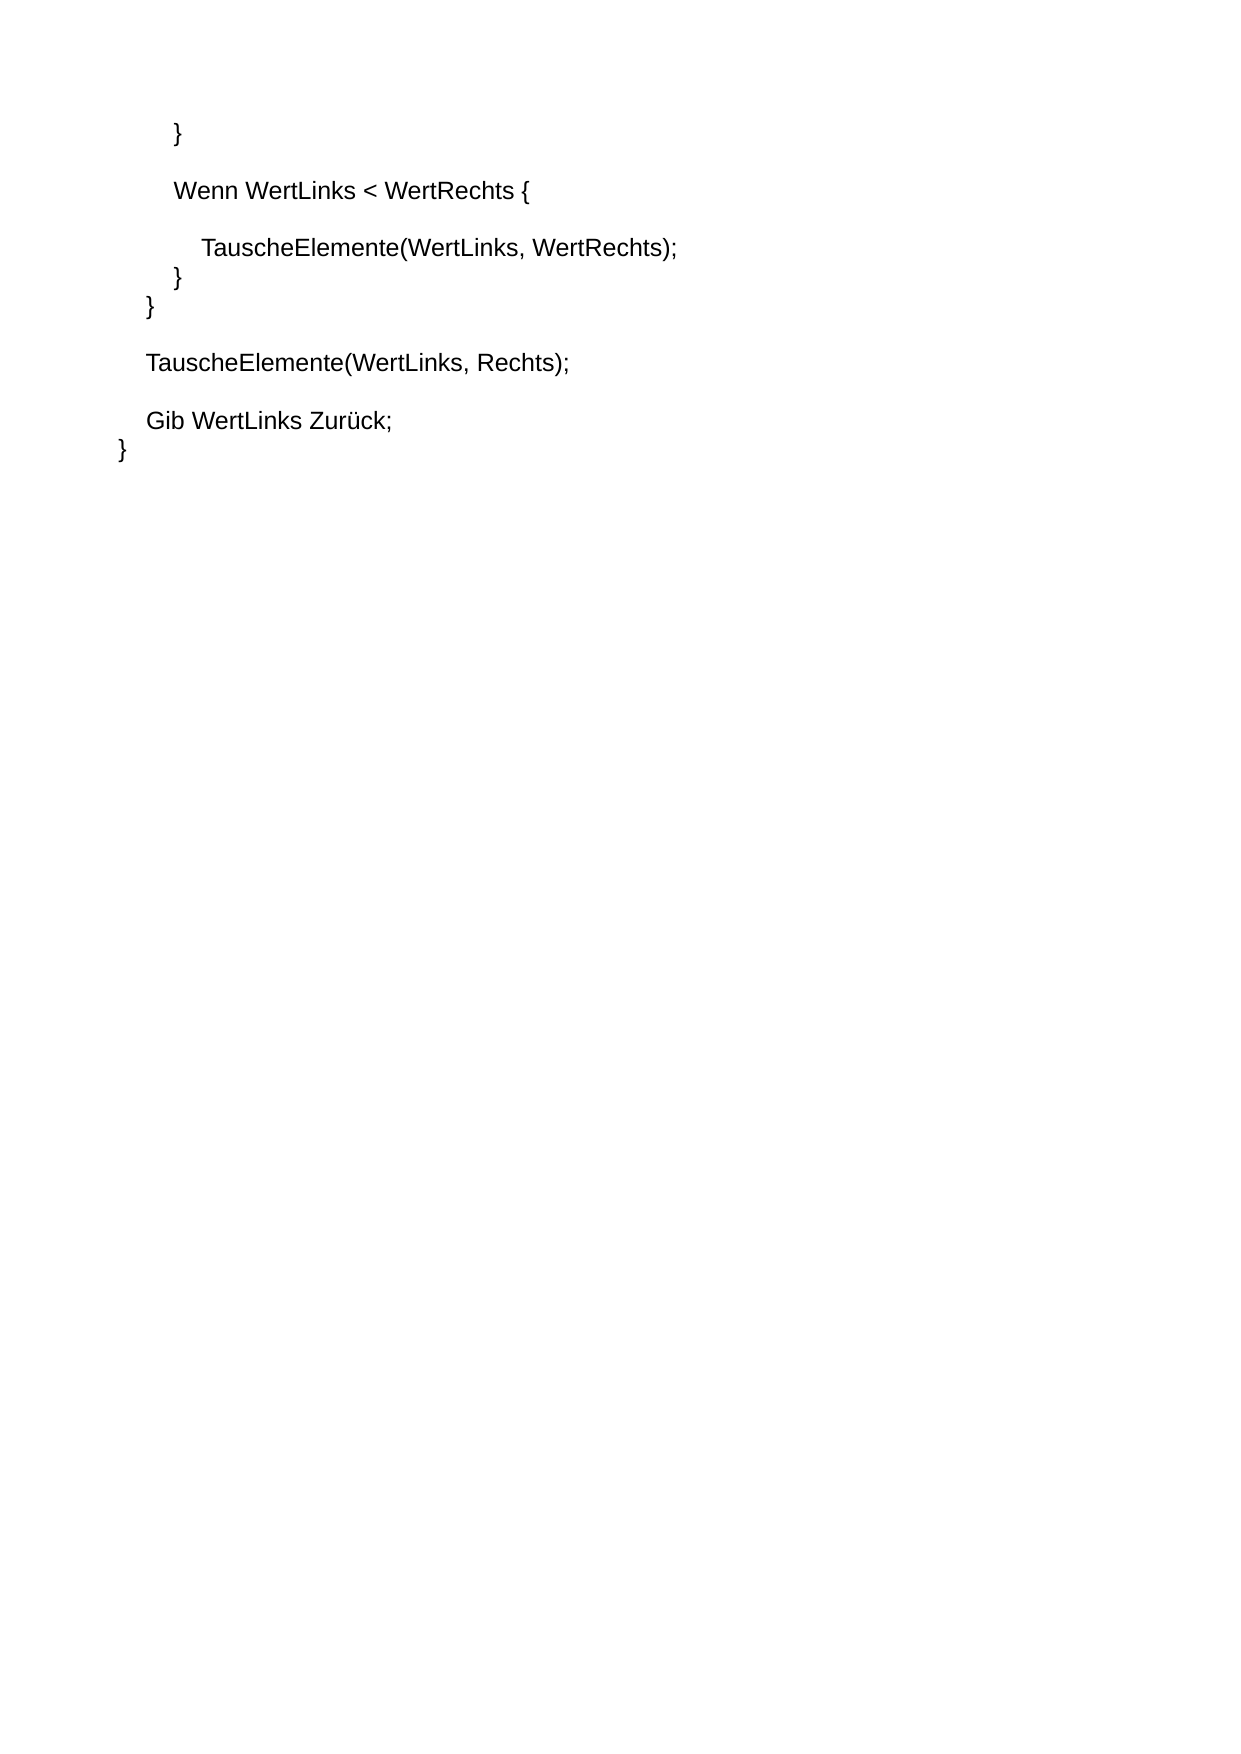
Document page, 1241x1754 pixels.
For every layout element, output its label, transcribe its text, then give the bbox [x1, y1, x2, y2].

text TauscheElemente(WertLinks, Rechts); [118, 348, 1122, 377]
text } [118, 434, 1122, 463]
text } [118, 291, 1122, 319]
text TauscheElemente(WertLinks, WertRechts); [118, 233, 1122, 262]
text } [118, 262, 1122, 291]
text Wenn WertLinks < WertRechts { [118, 176, 1122, 204]
text } [118, 118, 1122, 147]
text Gib WertLinks Zurück; [118, 406, 1122, 434]
